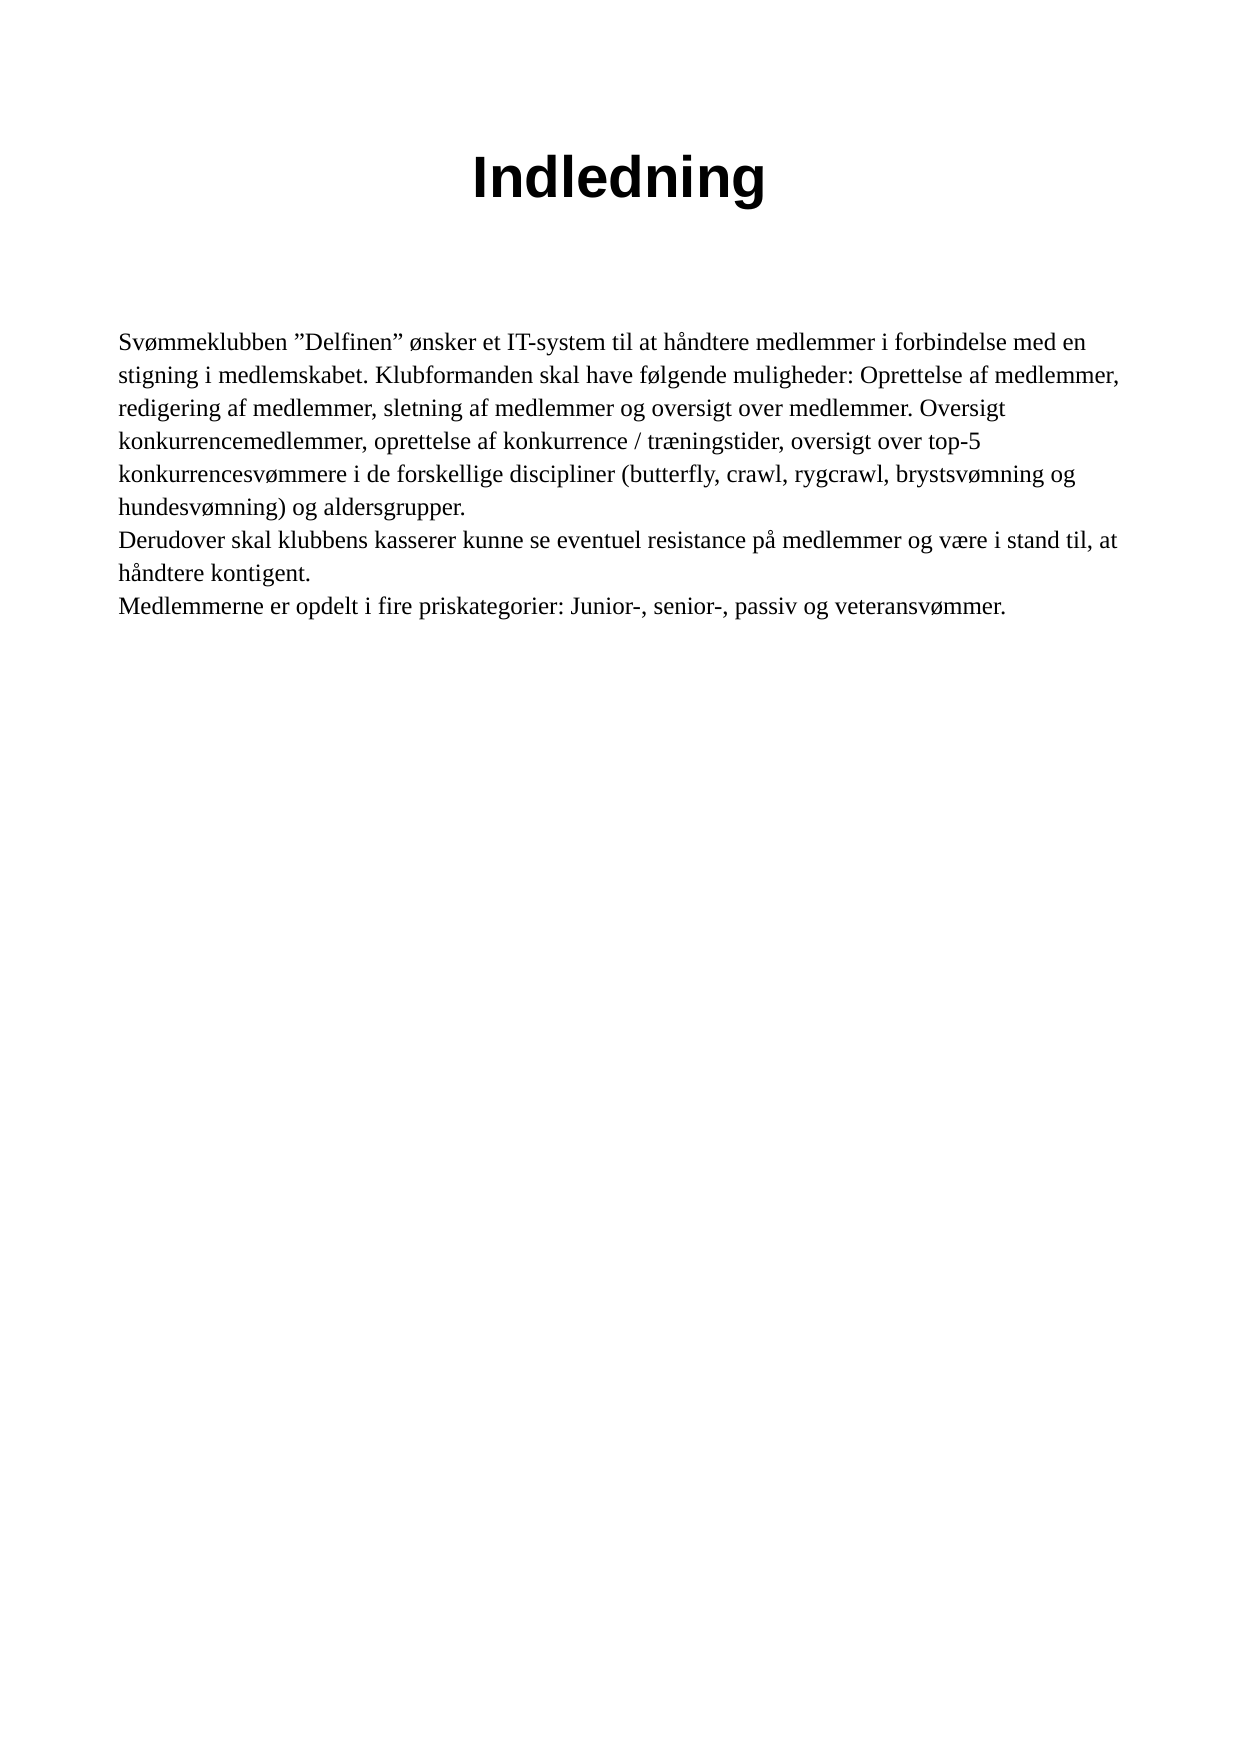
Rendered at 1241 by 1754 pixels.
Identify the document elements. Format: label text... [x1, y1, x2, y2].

text Svømmeklubben ”Delfinen” ønsker et IT-system til at håndtere medlemmer i forbindelse med en stigning i medlemskabet. Klubformanden skal have følgende muligheder: Oprettelse af medlemmer, redigering af medlemmer, sletning af medlemmer og oversigt over medlemmer. Oversigt konkurrencemedlemmer, oprettelse af konkurrence / træningstider, oversigt over top-5 konkurrencesvømmere i de forskellige discipliner (butterfly, crawl, rygcrawl, brystsvømning og hundesvømning) og aldersgrupper. [118, 327, 1122, 521]
text Medlemmerne er opdelt i fire priskategorier: Junior-, senior-, passiv og veteransvømmer. [118, 591, 1122, 620]
text Derudover skal klubbens kasserer kunne se eventuel resistance på medlemmer og være i stand til, at håndtere kontigent. [118, 525, 1122, 587]
title Indledning [118, 143, 1122, 210]
